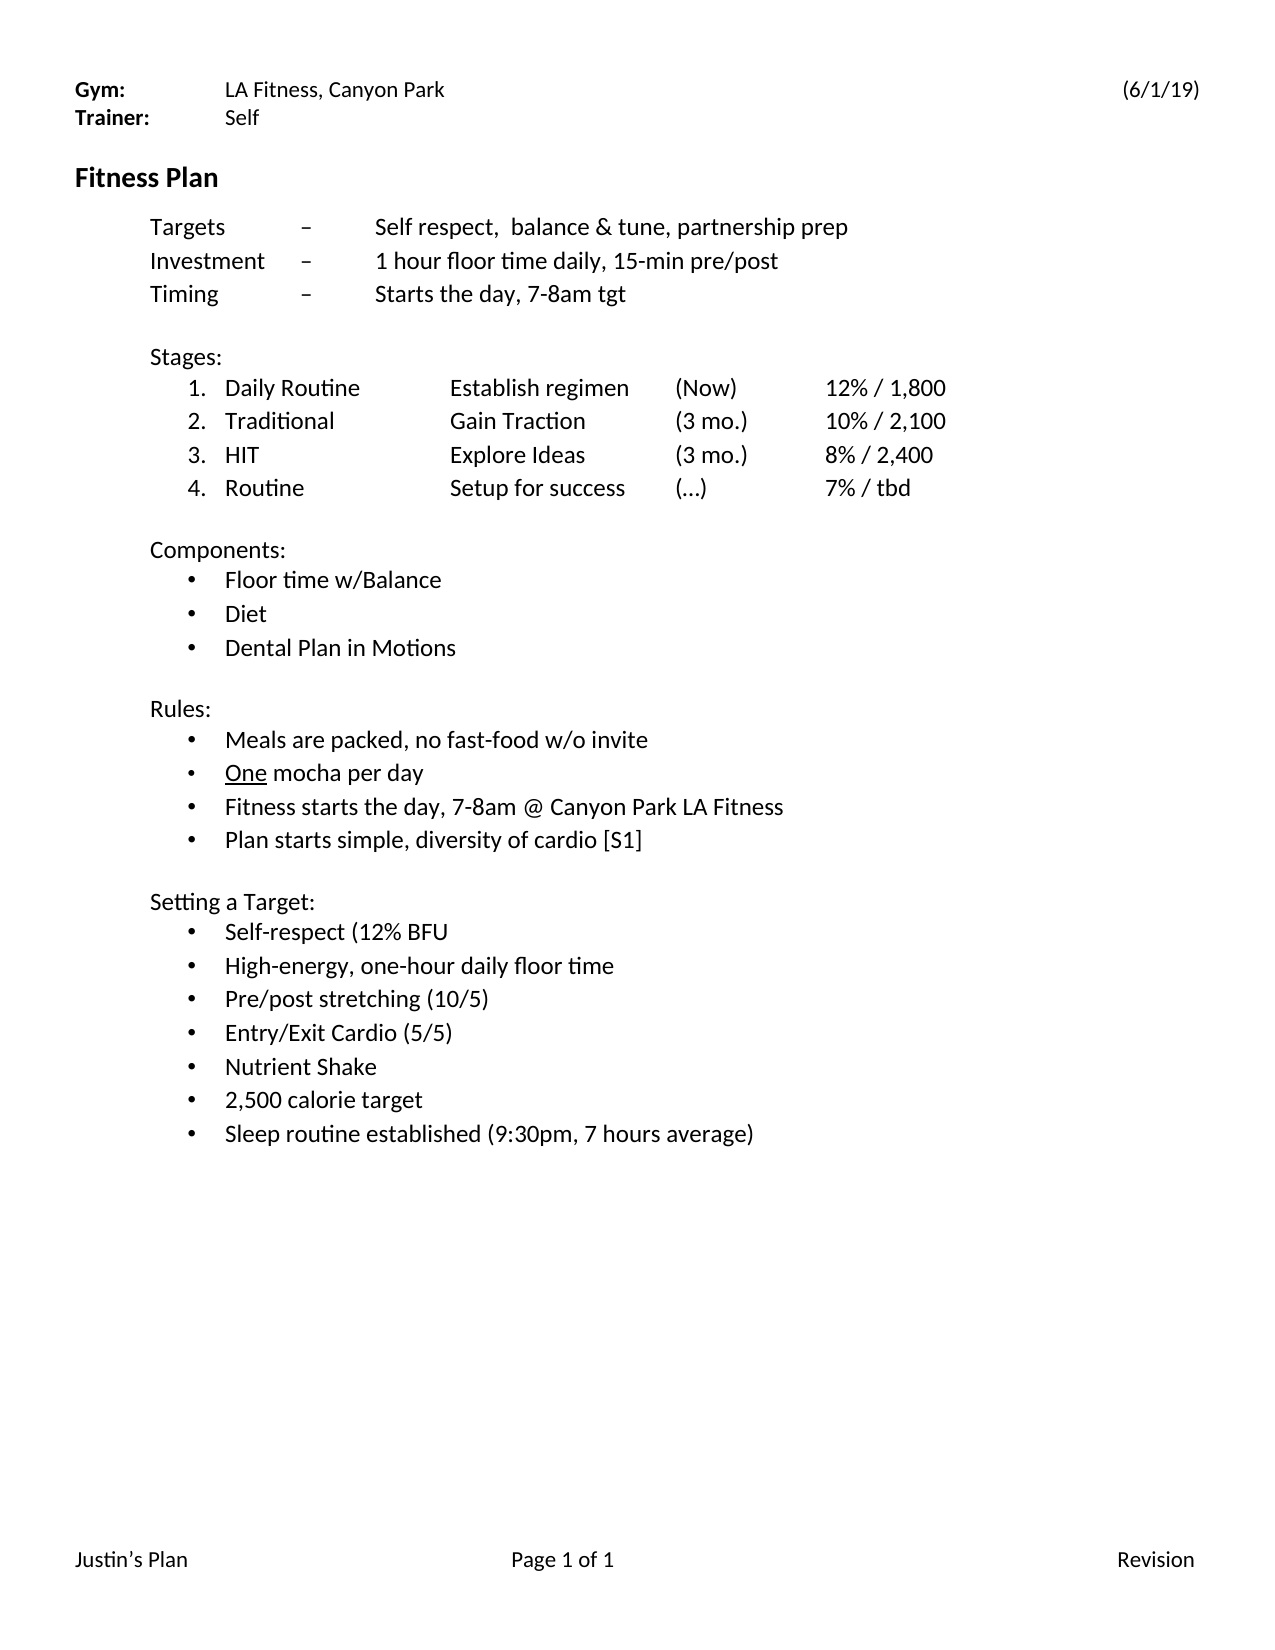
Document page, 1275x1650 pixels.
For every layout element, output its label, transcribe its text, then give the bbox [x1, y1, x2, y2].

list Meals are packed, no fast-food w/o invite [187, 724, 1200, 754]
list Self-respect (12% BFU [187, 917, 1200, 947]
list Pre/post stretching (10/5) [187, 984, 1200, 1014]
list 2,500 calorie target [187, 1084, 1200, 1115]
list Daily Routine Establish regimen (Now) 12% / 1,800 [187, 372, 1200, 402]
list Traditional Gain Traction (3 mo.) 10% / 2,100 [187, 406, 1200, 436]
text Fitness Plan [75, 159, 1200, 195]
text Investment – 1 hour floor time daily, 15-min pre/post [75, 245, 1200, 276]
text Rules: [75, 693, 1200, 724]
list Nutrient Shake [187, 1051, 1200, 1081]
text Timing – Starts the day, 7-8am tgt [75, 278, 1200, 308]
list Floor time w/Balance [187, 565, 1200, 595]
list Entry/Exit Cardio (5/5) [187, 1017, 1200, 1048]
list Dental Plan in Motions [187, 632, 1200, 662]
text Setting a Target: [75, 886, 1200, 917]
list High-energy, one-hour daily floor time [187, 950, 1200, 981]
text Gym: LA Fitness, Canyon Park (6/1/19) [75, 75, 1200, 103]
list Routine Setup for success (…) 7% / tbd [187, 473, 1200, 503]
text Stages: [75, 341, 1200, 372]
list HIT Explore Ideas (3 mo.) 8% / 2,400 [187, 439, 1200, 469]
list Plan starts simple, diversity of cardio [S1] [187, 824, 1200, 855]
text Components: [75, 534, 1200, 565]
text Trainer: Self [75, 103, 1200, 131]
list Sleep routine established (9:30pm, 7 hours average) [187, 1118, 1200, 1148]
text Targets – Self respect, balance & tune, partnership prep [75, 207, 1200, 242]
list One mocha per day [187, 757, 1200, 788]
list Diet [187, 598, 1200, 629]
list Fitness starts the day, 7-8am @ Canyon Park LA Fitness [187, 791, 1200, 821]
